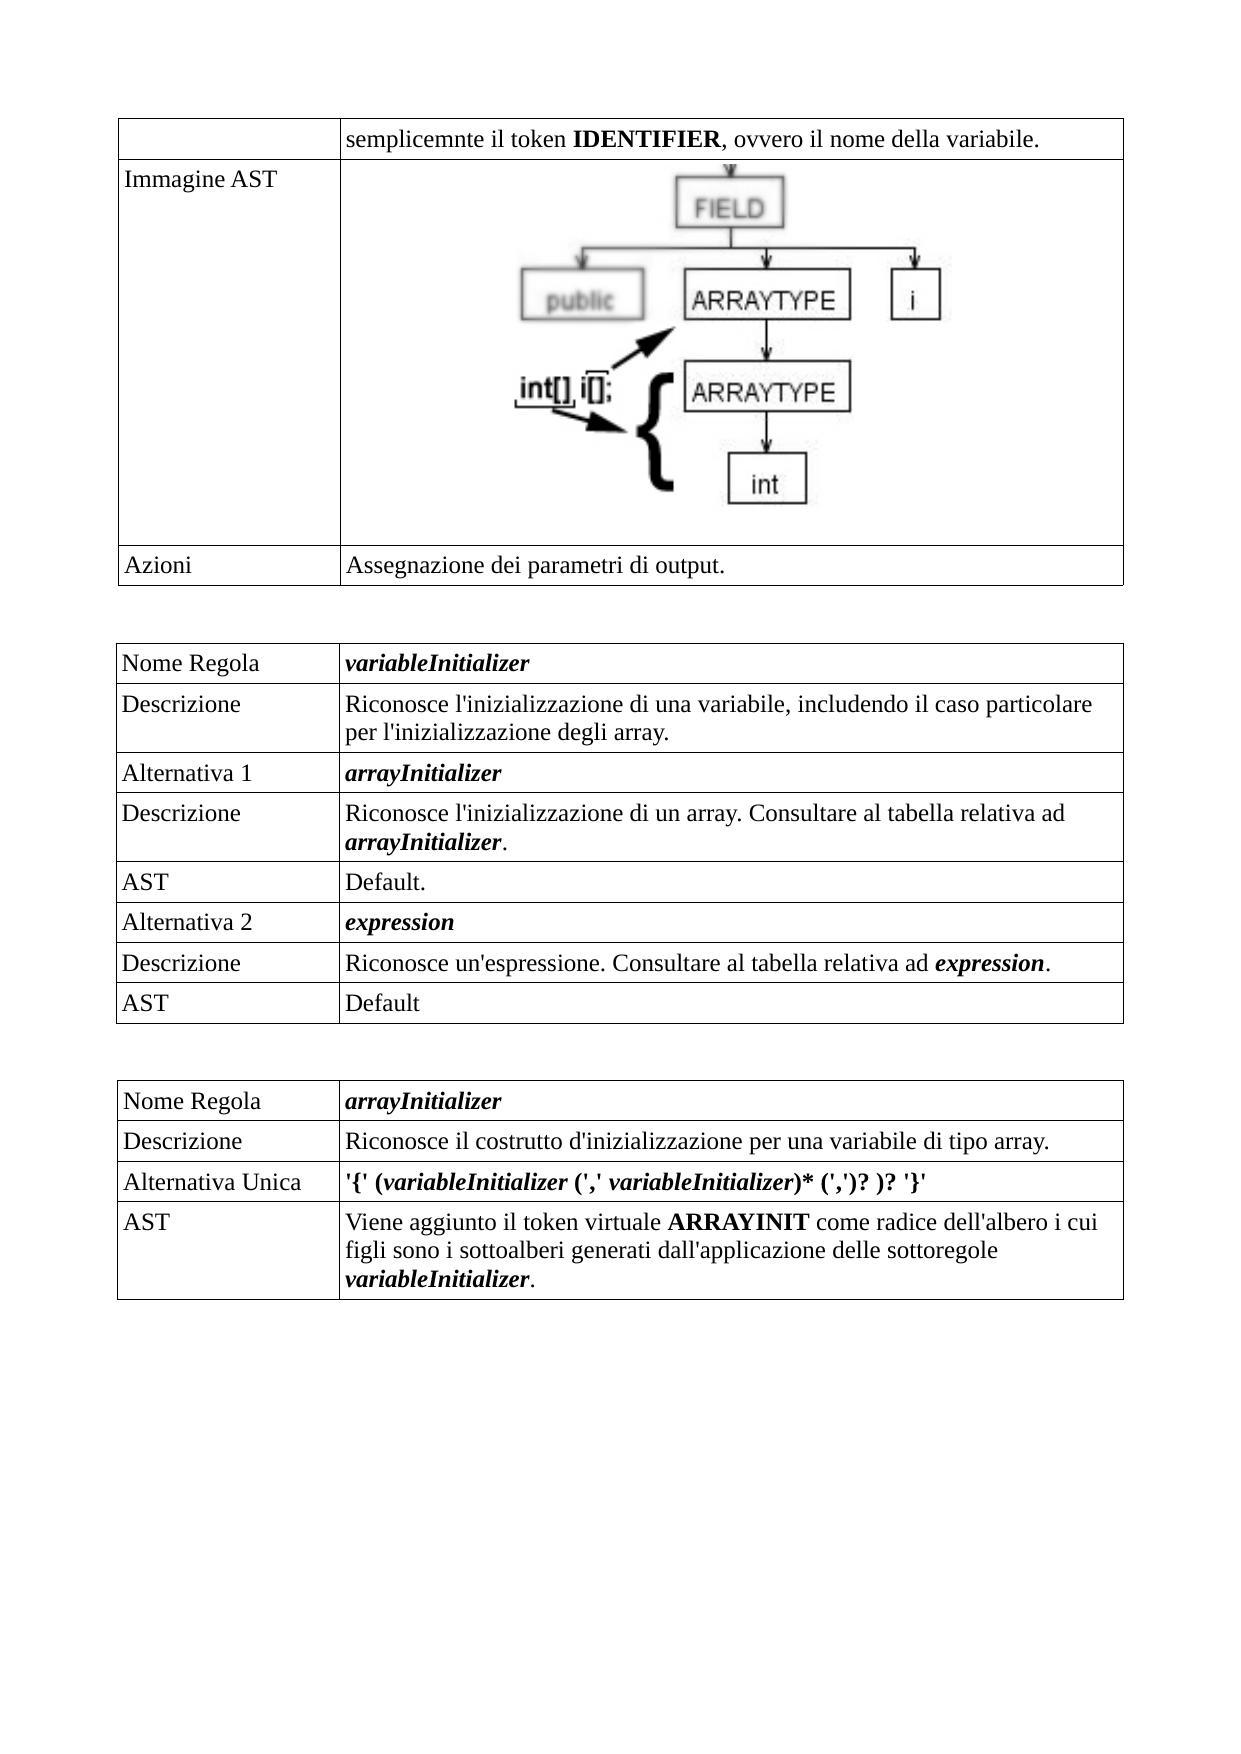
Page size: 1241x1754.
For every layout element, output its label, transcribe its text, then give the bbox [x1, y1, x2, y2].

table_cell Viene aggiunto il token virtuale ARRAYINIT come radice dell'albero i cui figli sono i sottoalberi generati dall'applicazione delle sottoregole variableInitializer. [340, 1202, 1123, 1299]
table_cell AST [117, 983, 339, 1022]
table_cell AST [117, 862, 339, 902]
table_cell Descrizione [118, 1121, 339, 1161]
table_cell arrayInitializer [340, 753, 1123, 792]
table_cell Riconosce il costrutto d'inizializzazione per una variabile di tipo array. [340, 1121, 1123, 1161]
table_cell Immagine AST [119, 160, 340, 544]
table_header variableInitializer [340, 644, 1123, 683]
table_cell Assegnazione dei parametri di output. [341, 546, 1123, 585]
table_cell semplicemnte il token IDENTIFIER, ovvero il nome della variabile. [341, 119, 1123, 158]
table_cell [341, 160, 1123, 544]
table_cell '{' (variableInitializer (',' variableInitializer)* (',')? )? '}' [340, 1162, 1123, 1201]
table_cell Azioni [119, 546, 340, 585]
table_cell Descrizione [117, 943, 339, 982]
table_cell Alternativa 1 [117, 753, 339, 792]
table_cell [119, 119, 340, 158]
table_cell Riconosce l'inizializzazione di una variabile, includendo il caso particolare per l'inizializzazione degli array. [340, 684, 1123, 752]
table_cell AST [118, 1202, 339, 1299]
table_cell Alternativa Unica [118, 1162, 339, 1201]
table_cell Alternativa 2 [117, 903, 339, 942]
table_header Nome Regola [117, 644, 339, 683]
table_cell Default. [340, 862, 1123, 902]
table_cell Riconosce un'espressione. Consultare al tabella relativa ad expression. [340, 943, 1123, 982]
table_cell Descrizione [117, 684, 339, 752]
table_header arrayInitializer [340, 1081, 1123, 1120]
table_header Nome Regola [118, 1081, 339, 1120]
picture [509, 164, 954, 511]
table_cell expression [340, 903, 1123, 942]
table_cell Riconosce l'inizializzazione di un array. Consultare al tabella relativa ad arrayInitializer. [340, 793, 1123, 861]
table_cell Default [340, 983, 1123, 1022]
table_cell Descrizione [117, 793, 339, 861]
